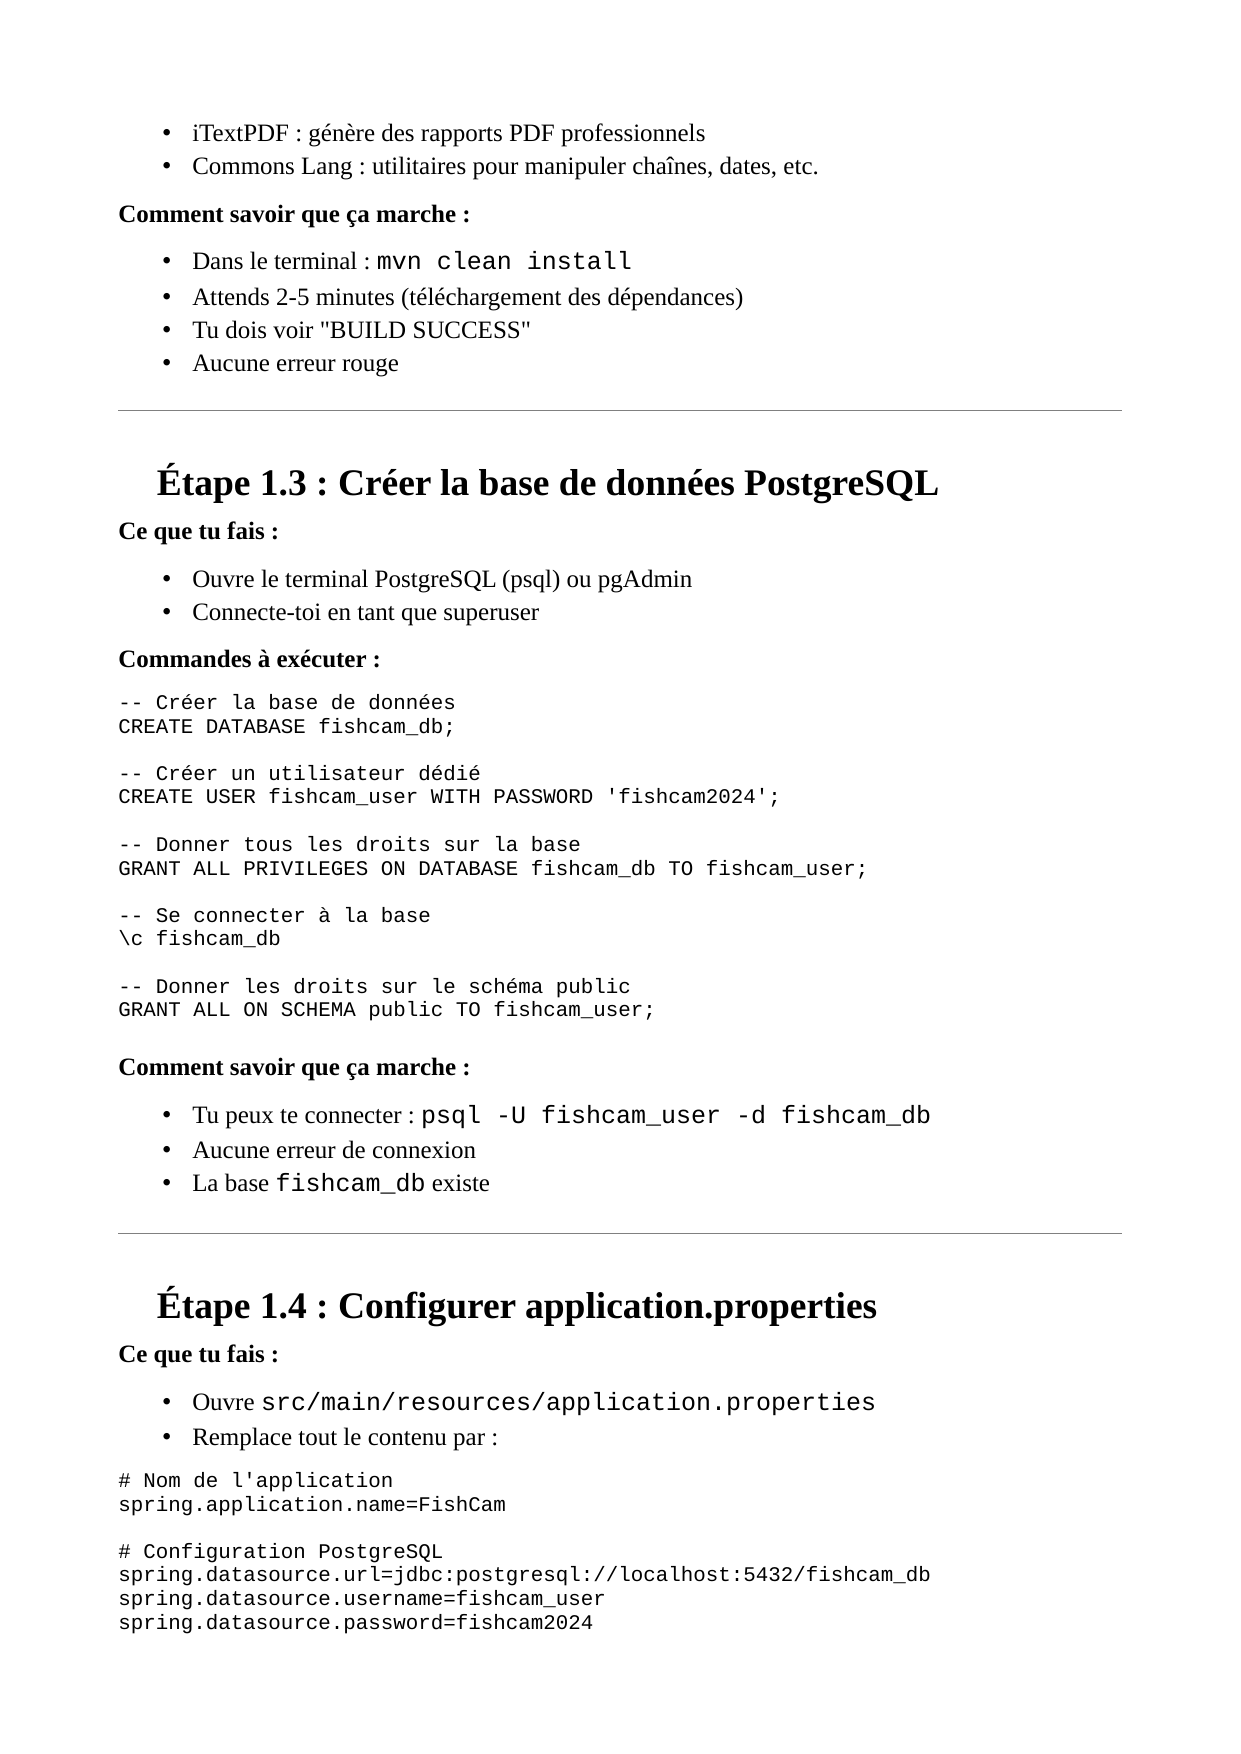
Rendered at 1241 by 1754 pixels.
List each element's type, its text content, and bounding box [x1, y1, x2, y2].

text -- Donner tous les droits sur la base [118, 834, 1122, 857]
subtitle ✅ Étape 1.4 : Configurer application.properties [118, 1284, 1122, 1327]
list Remplace tout le contenu par : [162, 1422, 1122, 1451]
list Aucune erreur de connexion [162, 1136, 1122, 1164]
list Tu dois voir "BUILD SUCCESS" [162, 315, 1122, 343]
text Comment savoir que ça marche : [118, 199, 1122, 227]
text \c fishcam_db [118, 928, 1122, 952]
text -- Se connecter à la base [118, 905, 1122, 928]
list Tu peux te connecter : psql -U fishcam_user -d fishcam_db [162, 1100, 1122, 1131]
subtitle ✅ Étape 1.3 : Créer la base de données PostgreSQL [118, 461, 1122, 504]
list Commons Lang : utilitaires pour manipuler chaînes, dates, etc. [162, 151, 1122, 180]
text spring.datasource.url=jdbc:postgresql://localhost:5432/fishcam_db [118, 1564, 1122, 1588]
text Ce que tu fais : [118, 516, 1122, 545]
list Ouvre src/main/resources/application.properties [162, 1387, 1122, 1418]
text -- Créer un utilisateur dédié [118, 763, 1122, 787]
list Dans le terminal : mvn clean install [162, 246, 1122, 277]
text spring.datasource.password=fishcam2024 [118, 1612, 1122, 1635]
text -- Donner les droits sur le schéma public [118, 976, 1122, 999]
list Attends 2-5 minutes (téléchargement des dépendances) [162, 282, 1122, 311]
list Ouvre le terminal PostgreSQL (psql) ou pgAdmin [162, 564, 1122, 592]
text Commandes à exécuter : [118, 644, 1122, 673]
text spring.datasource.username=fishcam_user [118, 1588, 1122, 1612]
text Ce que tu fais : [118, 1339, 1122, 1368]
text CREATE USER fishcam_user WITH PASSWORD 'fishcam2024'; [118, 787, 1122, 810]
text -- Créer la base de données [118, 692, 1122, 716]
list iTextPDF : génère des rapports PDF professionnels [162, 118, 1122, 147]
text spring.application.name=FishCam [118, 1493, 1122, 1517]
list Aucune erreur rouge [162, 348, 1122, 377]
text GRANT ALL PRIVILEGES ON DATABASE fishcam_db TO fishcam_user; [118, 857, 1122, 881]
text # Nom de l'application [118, 1470, 1122, 1493]
list La base fishcam_db existe [162, 1168, 1122, 1199]
text Comment savoir que ça marche : [118, 1052, 1122, 1081]
text GRANT ALL ON SCHEMA public TO fishcam_user; [118, 999, 1122, 1023]
text # Configuration PostgreSQL [118, 1541, 1122, 1564]
text CREATE DATABASE fishcam_db; [118, 716, 1122, 739]
list Connecte-toi en tant que superuser [162, 597, 1122, 626]
